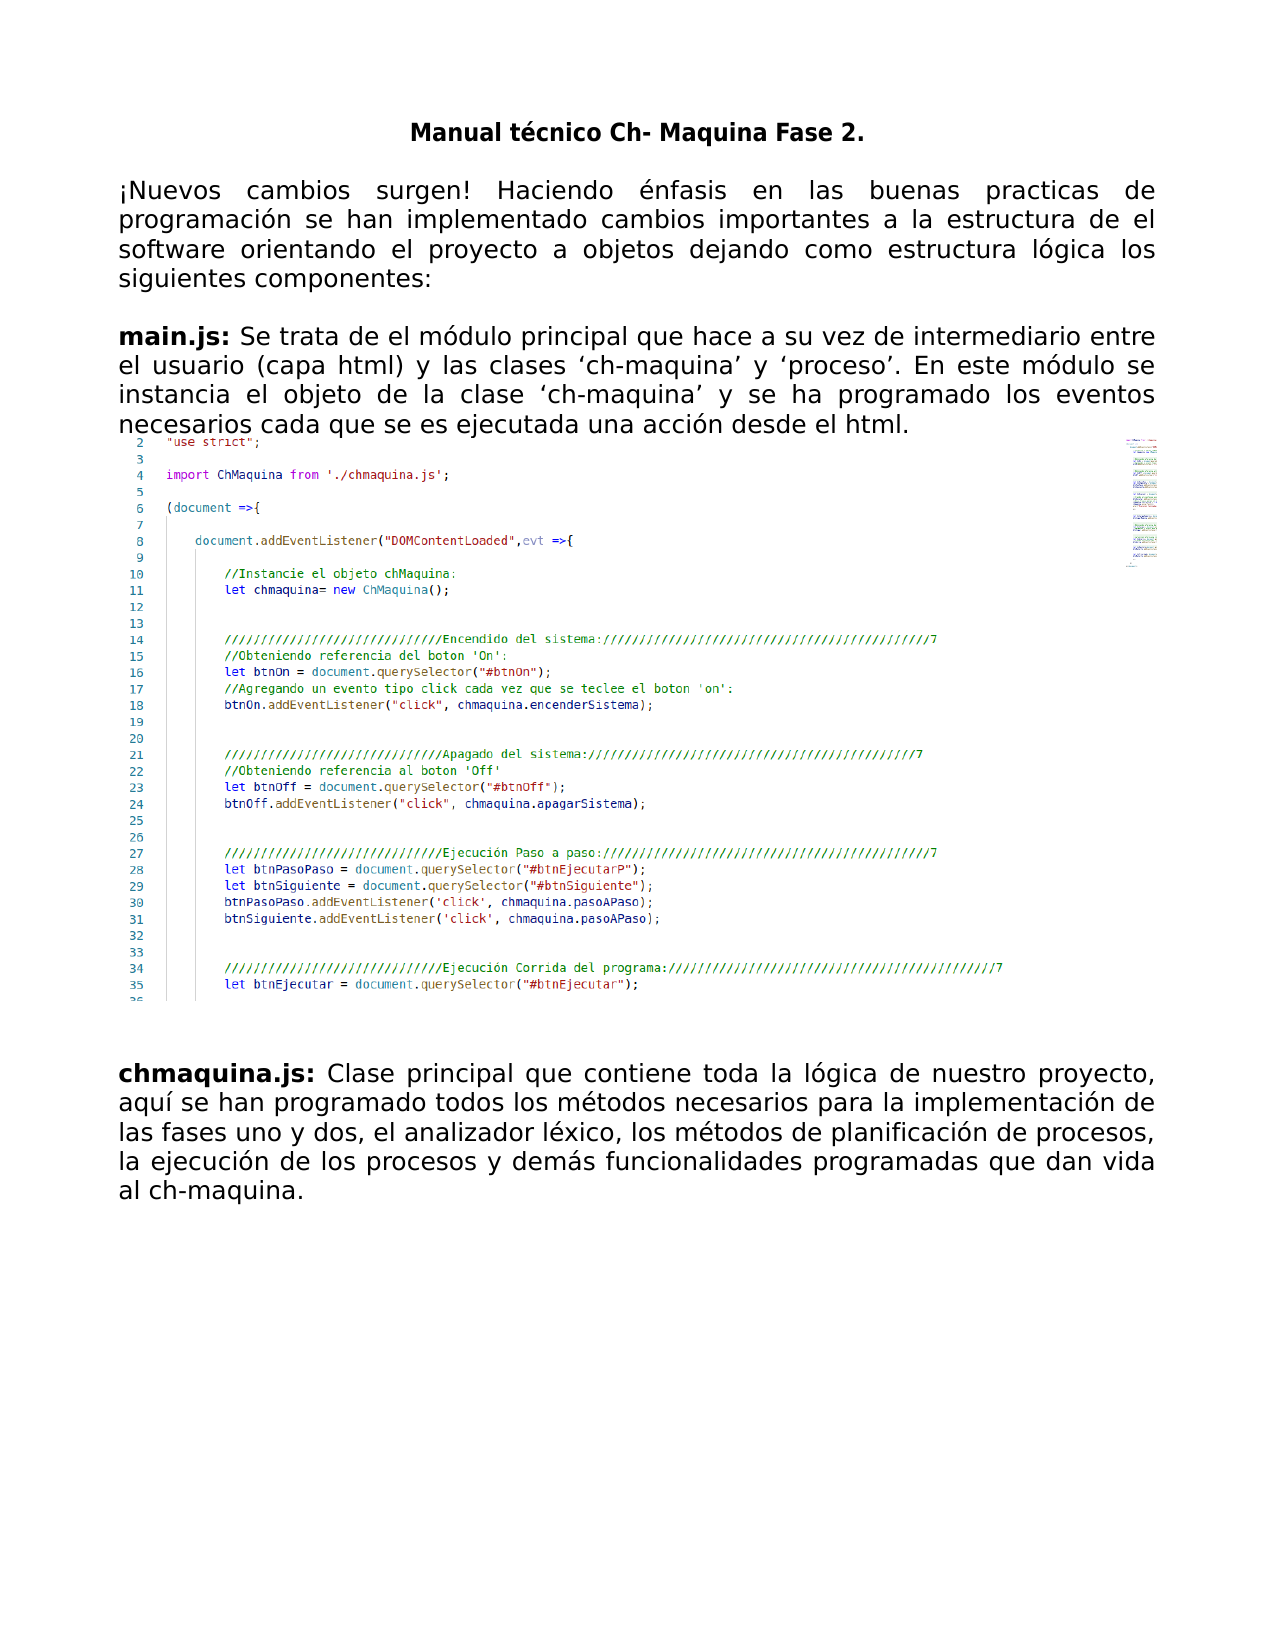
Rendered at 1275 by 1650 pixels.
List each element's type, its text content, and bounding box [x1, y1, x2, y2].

text ¡Nuevos cambios surgen! Haciendo énfasis en las buenas practicas de programación se han implementado cambios importantes a la estructura de el software orientando el proyecto a objetos dejando como estructura lógica los siguientes componentes: [118, 176, 1157, 293]
text chmaquina.js: Clase principal que contiene toda la lógica de nuestro proyecto, aquí se han programado todos los métodos necesarios para la implementación de las fases uno y dos, el analizador léxico, los métodos de planificación de procesos, la ejecución de los procesos y demás funcionalidades programadas que dan vida al ch-maquina. [118, 1059, 1157, 1205]
text Manual técnico Ch- Maquina Fase 2. [118, 118, 1157, 147]
picture [118, 438, 1157, 1001]
text main.js: Se trata de el módulo principal que hace a su vez de intermediario entre el usuario (capa html) y las clases ‘ch-maquina’ y ‘proceso’. En este módulo se instancia el objeto de la clase ‘ch-maquina’ y se ha programado los eventos necesarios cada que se es ejecutada una acción desde el html. [118, 322, 1157, 438]
